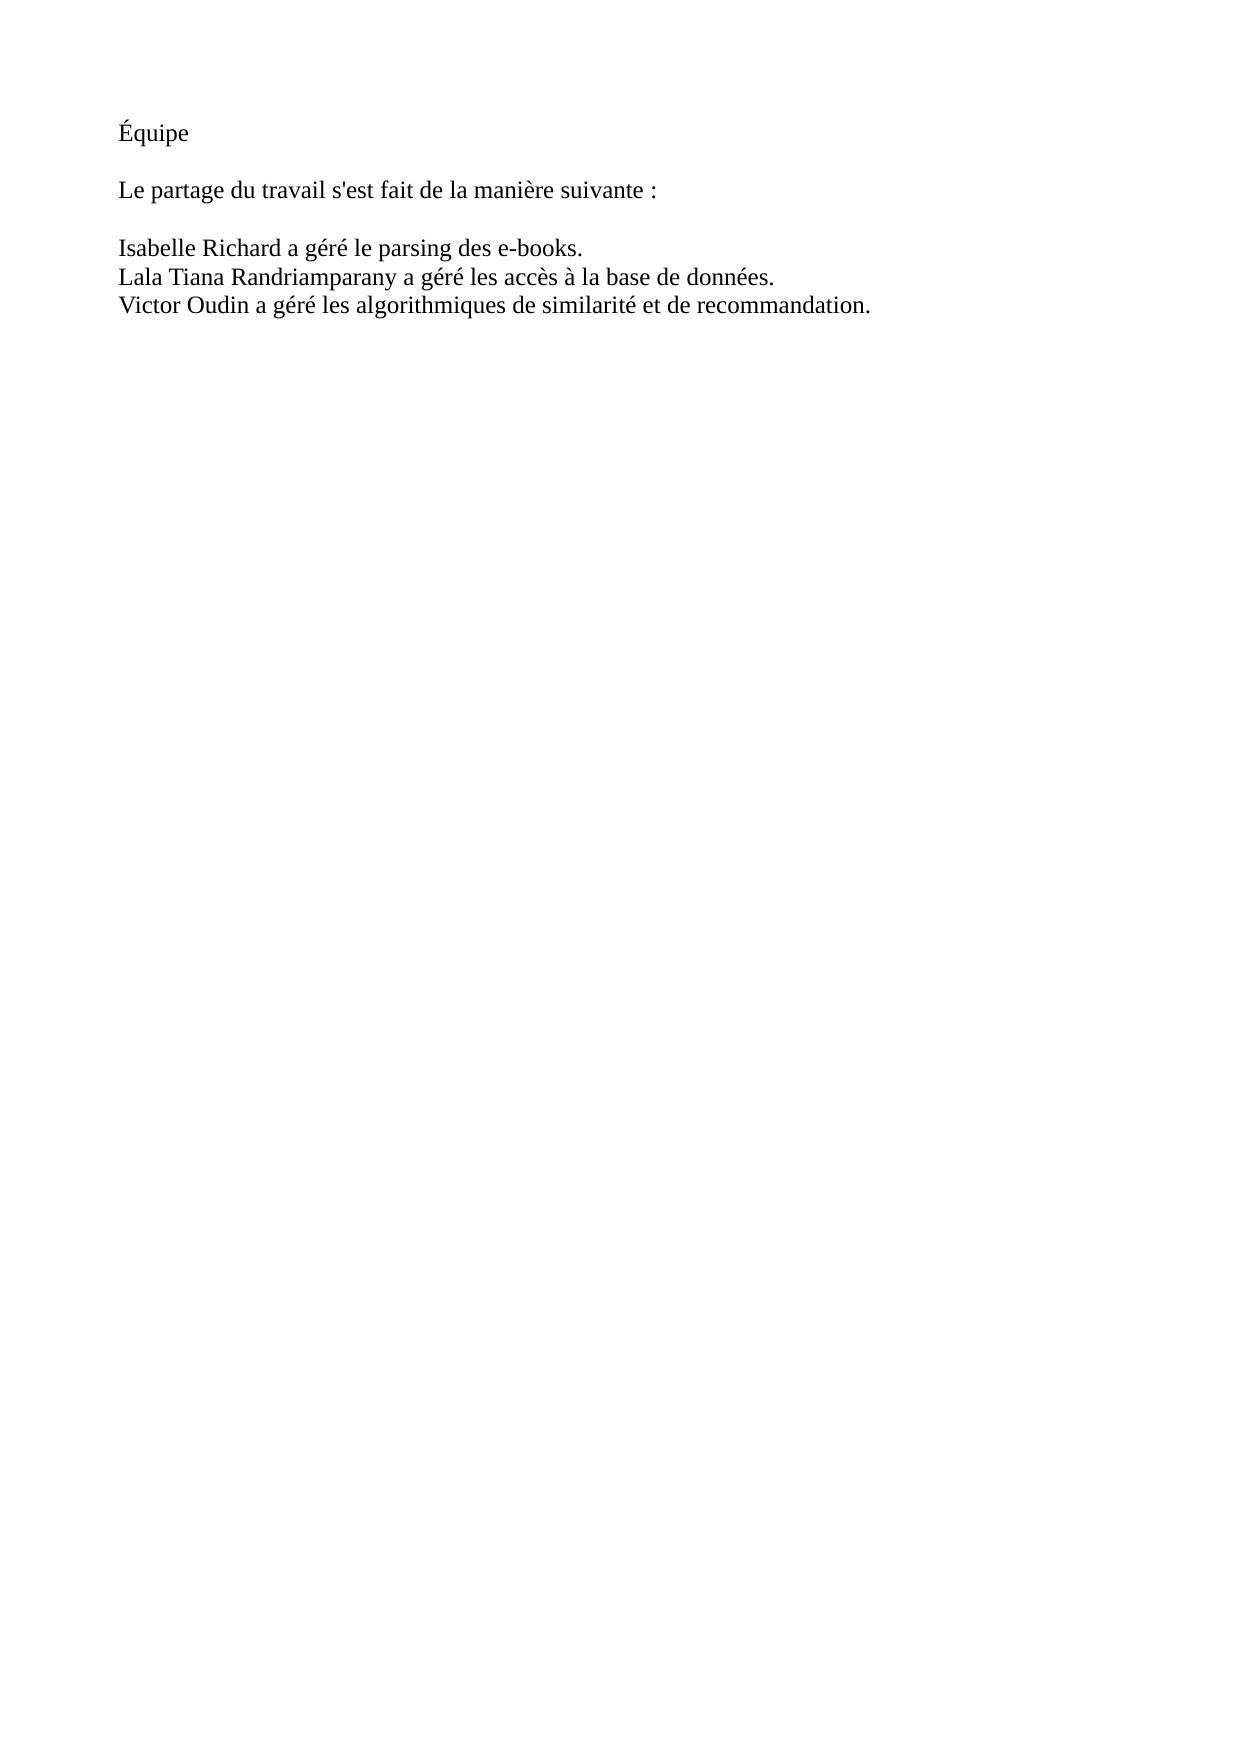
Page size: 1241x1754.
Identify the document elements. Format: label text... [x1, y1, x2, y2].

text Lala Tiana Randriamparany a géré les accès à la base de données. [118, 262, 1122, 291]
text Victor Oudin a géré les algorithmiques de similarité et de recommandation. [118, 291, 1122, 319]
text Le partage du travail s'est fait de la manière suivante : [118, 176, 1122, 204]
text Isabelle Richard a géré le parsing des e-books. [118, 233, 1122, 262]
text Équipe [118, 118, 1122, 147]
